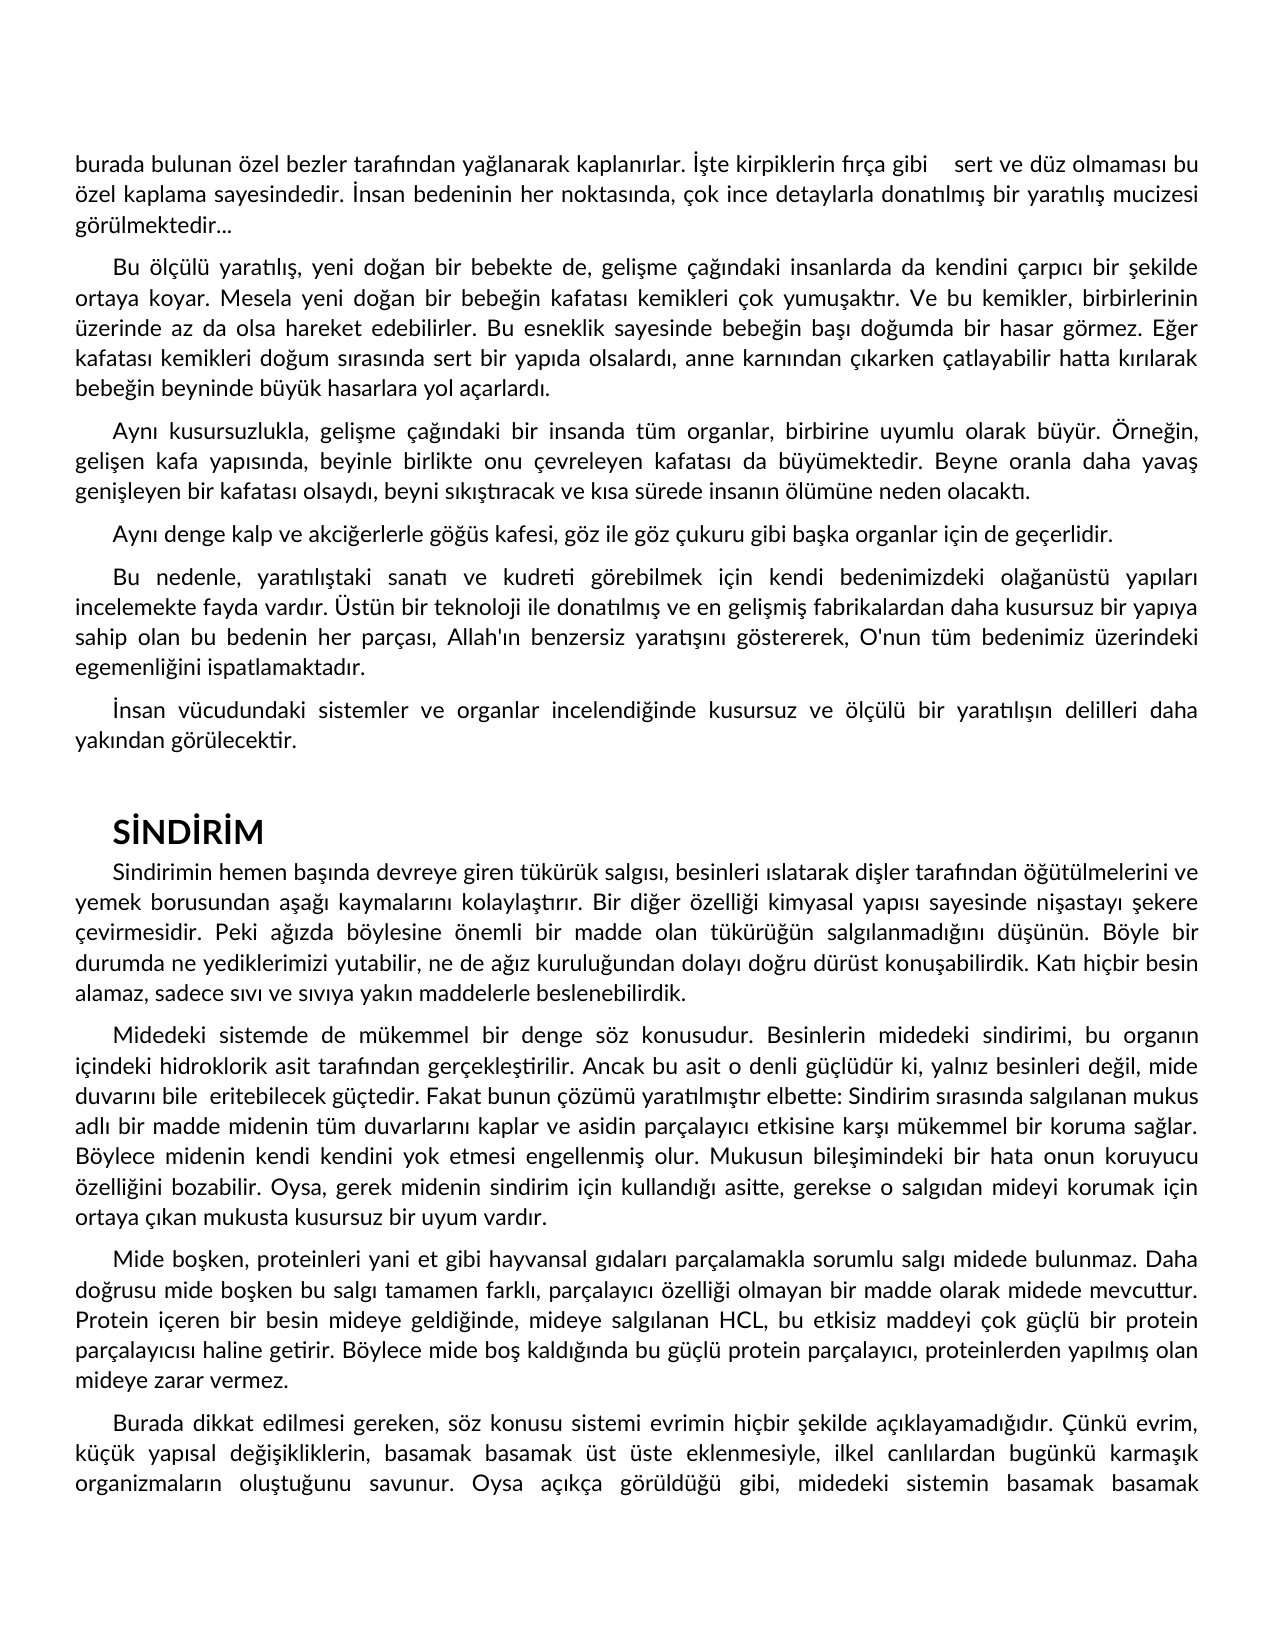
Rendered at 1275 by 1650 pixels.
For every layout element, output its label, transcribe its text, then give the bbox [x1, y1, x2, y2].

text Bu nedenle, yaratılıştaki sanatı ve kudreti görebilmek için kendi bedenimizdeki olağanüstü yapıları incelemekte fayda vardır. Üstün bir teknoloji ile donatılmış ve en gelişmiş fabrikalardan daha kusursuz bir yapıya sahip olan bu bedenin her parçası, Allah'ın benzersiz yaratışını göstererek, O'nun tüm bedenimiz üzerindeki egemenliğini ispatlamaktadır. [75, 562, 1200, 681]
text burada bulunan özel bezler tarafından yağlanarak kaplanırlar. İşte kirpiklerin fırça gibi sert ve düz olmaması bu özel kaplama sayesindedir. İnsan bedeninin her noktasında, çok ince detaylarla donatılmış bir yaratılış mucizesi görülmektedir... [75, 150, 1200, 238]
subtitle SİNDİRİM [112, 811, 1200, 851]
text Bu ölçülü yaratılış, yeni doğan bir bebekte de, gelişme çağındaki insanlarda da kendini çarpıcı bir şekilde ortaya koyar. Mesela yeni doğan bir bebeğin kafatası kemikleri çok yumuşaktır. Ve bu kemikler, birbirlerinin üzerinde az da olsa hareket edebilirler. Bu esneklik sayesinde bebeğin başı doğumda bir hasar görmez. Eğer kafatası kemikleri doğum sırasında sert bir yapıda olsalardı, anne karnından çıkarken çatlayabilir hatta kırılarak bebeğin beyninde büyük hasarlara yol açarlardı. [75, 253, 1200, 401]
text Mide boşken, proteinleri yani et gibi hayvansal gıdaları parçalamakla sorumlu salgı midede bulunmaz. Daha doğrusu mide boşken bu salgı tamamen farklı, parçalayıcı özelliği olmayan bir madde olarak midede mevcuttur. Protein içeren bir besin mideye geldiğinde, mideye salgılanan HCL, bu etkisiz maddeyi çok güçlü bir protein parçalayıcısı haline getirir. Böylece mide boş kaldığında bu güçlü protein parçalayıcı, proteinlerden yapılmış olan mideye zarar vermez. [75, 1245, 1200, 1393]
text Burada dikkat edilmesi gereken, söz konusu sistemi evrimin hiçbir şekilde açıklayamadığıdır. Çünkü evrim, küçük yapısal değişikliklerin, basamak basamak üst üste eklenmesiyle, ilkel canlılardan bugünkü karmaşık organizmaların oluştuğunu savunur. Oysa açıkça görüldüğü gibi, midedeki sistemin basamak basamak [75, 1409, 1200, 1497]
text İnsan vücudundaki sistemler ve organlar incelendiğinde kusursuz ve ölçülü bir yaratılışın delilleri daha yakından görülecektir. [75, 696, 1200, 753]
text Aynı denge kalp ve akciğerlerle göğüs kafesi, göz ile göz çukuru gibi başka organlar için de geçerlidir. [75, 520, 1200, 547]
text Sindirimin hemen başında devreye giren tükürük salgısı, besinleri ıslatarak dişler tarafından öğütülmelerini ve yemek borusundan aşağı kaymalarını kolaylaştırır. Bir diğer özelliği kimyasal yapısı sayesinde nişastayı şekere çevirmesidir. Peki ağızda böylesine önemli bir madde olan tükürüğün salgılanmadığını düşünün. Böyle bir durumda ne yediklerimizi yutabilir, ne de ağız kuruluğundan dolayı doğru dürüst konuşabilirdik. Katı hiçbir besin alamaz, sadece sıvı ve sıvıya yakın maddelerle beslenebilirdik. [75, 858, 1200, 1006]
text Midedeki sistemde de mükemmel bir denge söz konusudur. Besinlerin midedeki sindirimi, bu organın içindeki hidroklorik asit tarafından gerçekleştirilir. Ancak bu asit o denli güçlüdür ki, yalnız besinleri değil, mide duvarını bile eritebilecek güçtedir. Fakat bunun çözümü yaratılmıştır elbette: Sindirim sırasında salgılanan mukus adlı bir madde midenin tüm duvarlarını kaplar ve asidin parçalayıcı etkisine karşı mükemmel bir koruma sağlar. Böylece midenin kendi kendini yok etmesi engellenmiş olur. Mukusun bileşimindeki bir hata onun koruyucu özelliğini bozabilir. Oysa, gerek midenin sindirim için kullandığı asitte, gerekse o salgıdan mideyi korumak için ortaya çıkan mukusta kusursuz bir uyum vardır. [75, 1021, 1200, 1230]
text Aynı kusursuzlukla, gelişme çağındaki bir insanda tüm organlar, birbirine uyumlu olarak büyür. Örneğin, gelişen kafa yapısında, beyinle birlikte onu çevreleyen kafatası da büyümektedir. Beyne oranla daha yavaş genişleyen bir kafatası olsaydı, beyni sıkıştıracak ve kısa sürede insanın ölümüne neden olacaktı. [75, 417, 1200, 504]
